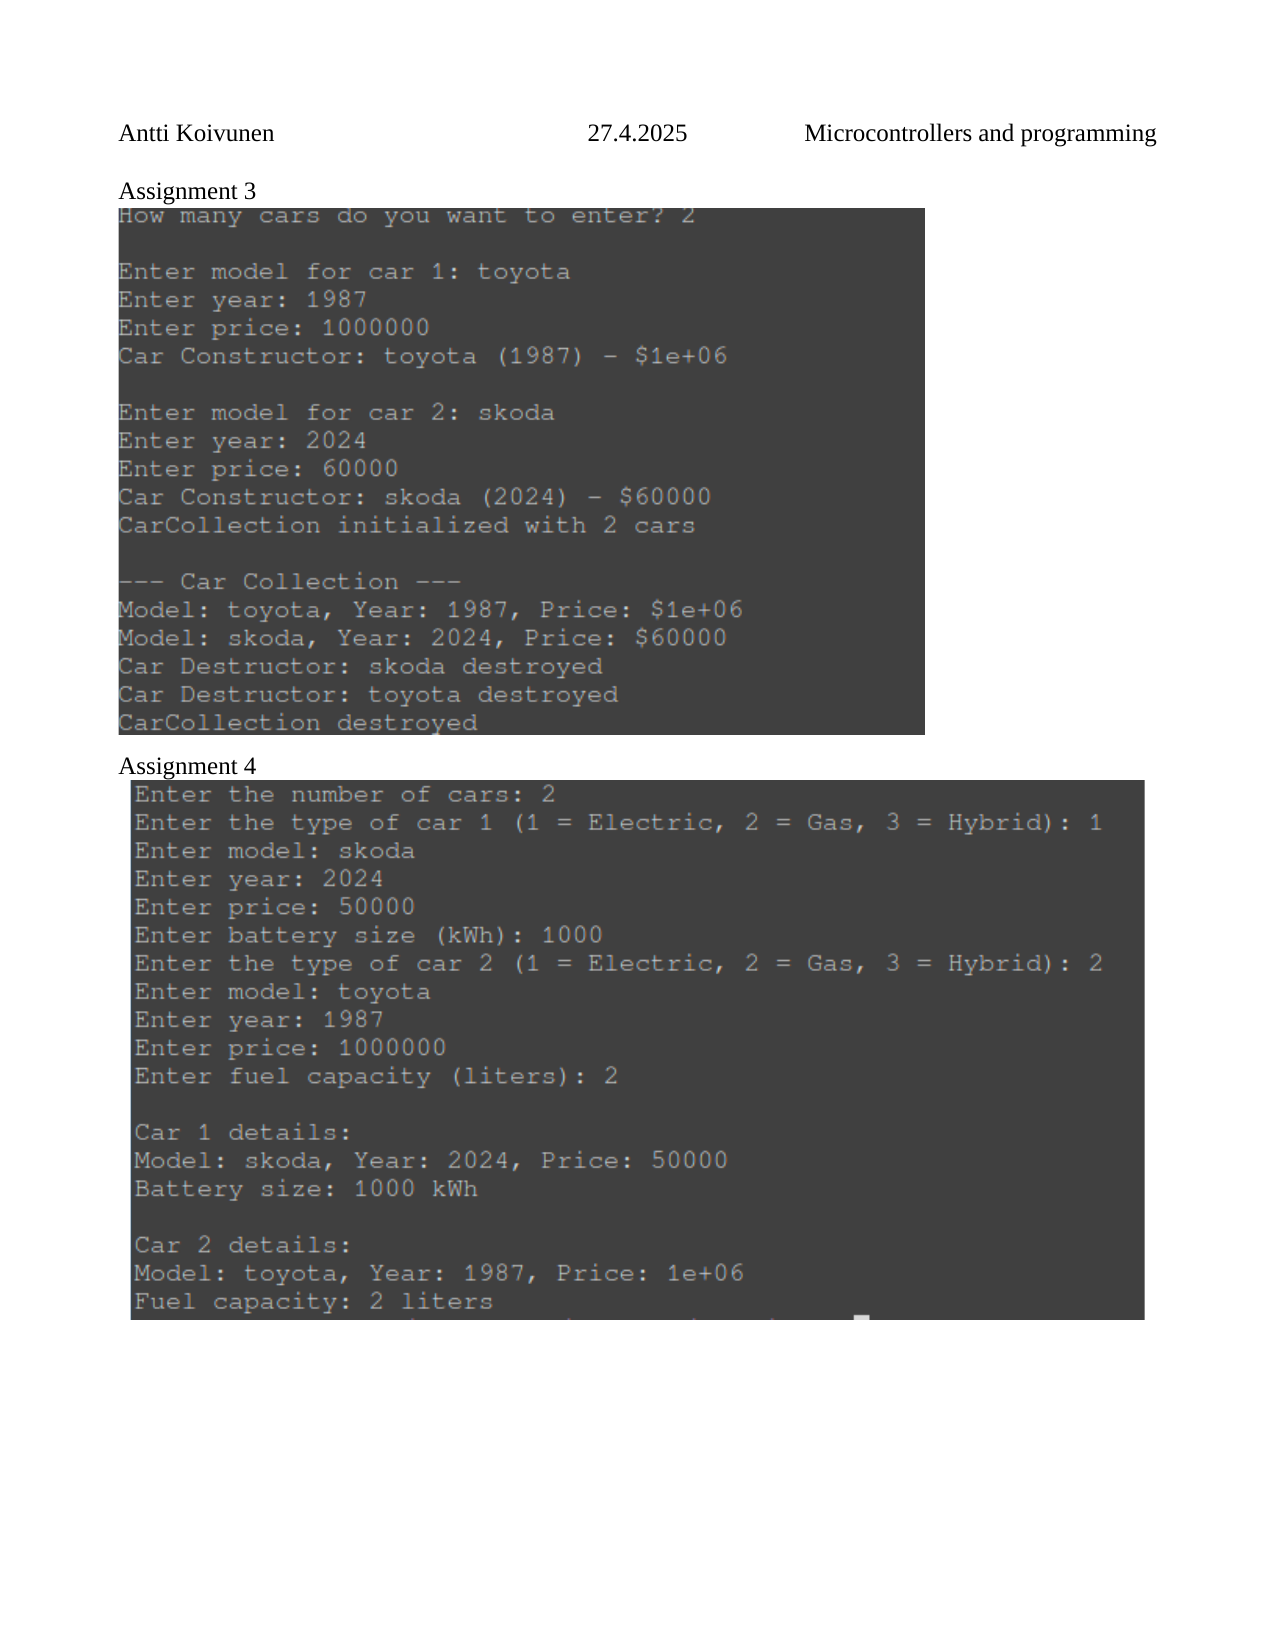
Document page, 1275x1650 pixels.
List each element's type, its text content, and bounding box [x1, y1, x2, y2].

picture [130, 780, 1145, 1320]
picture [118, 208, 925, 735]
text Assignment 4 [118, 751, 1157, 780]
text Assignment 3 [118, 176, 1157, 205]
